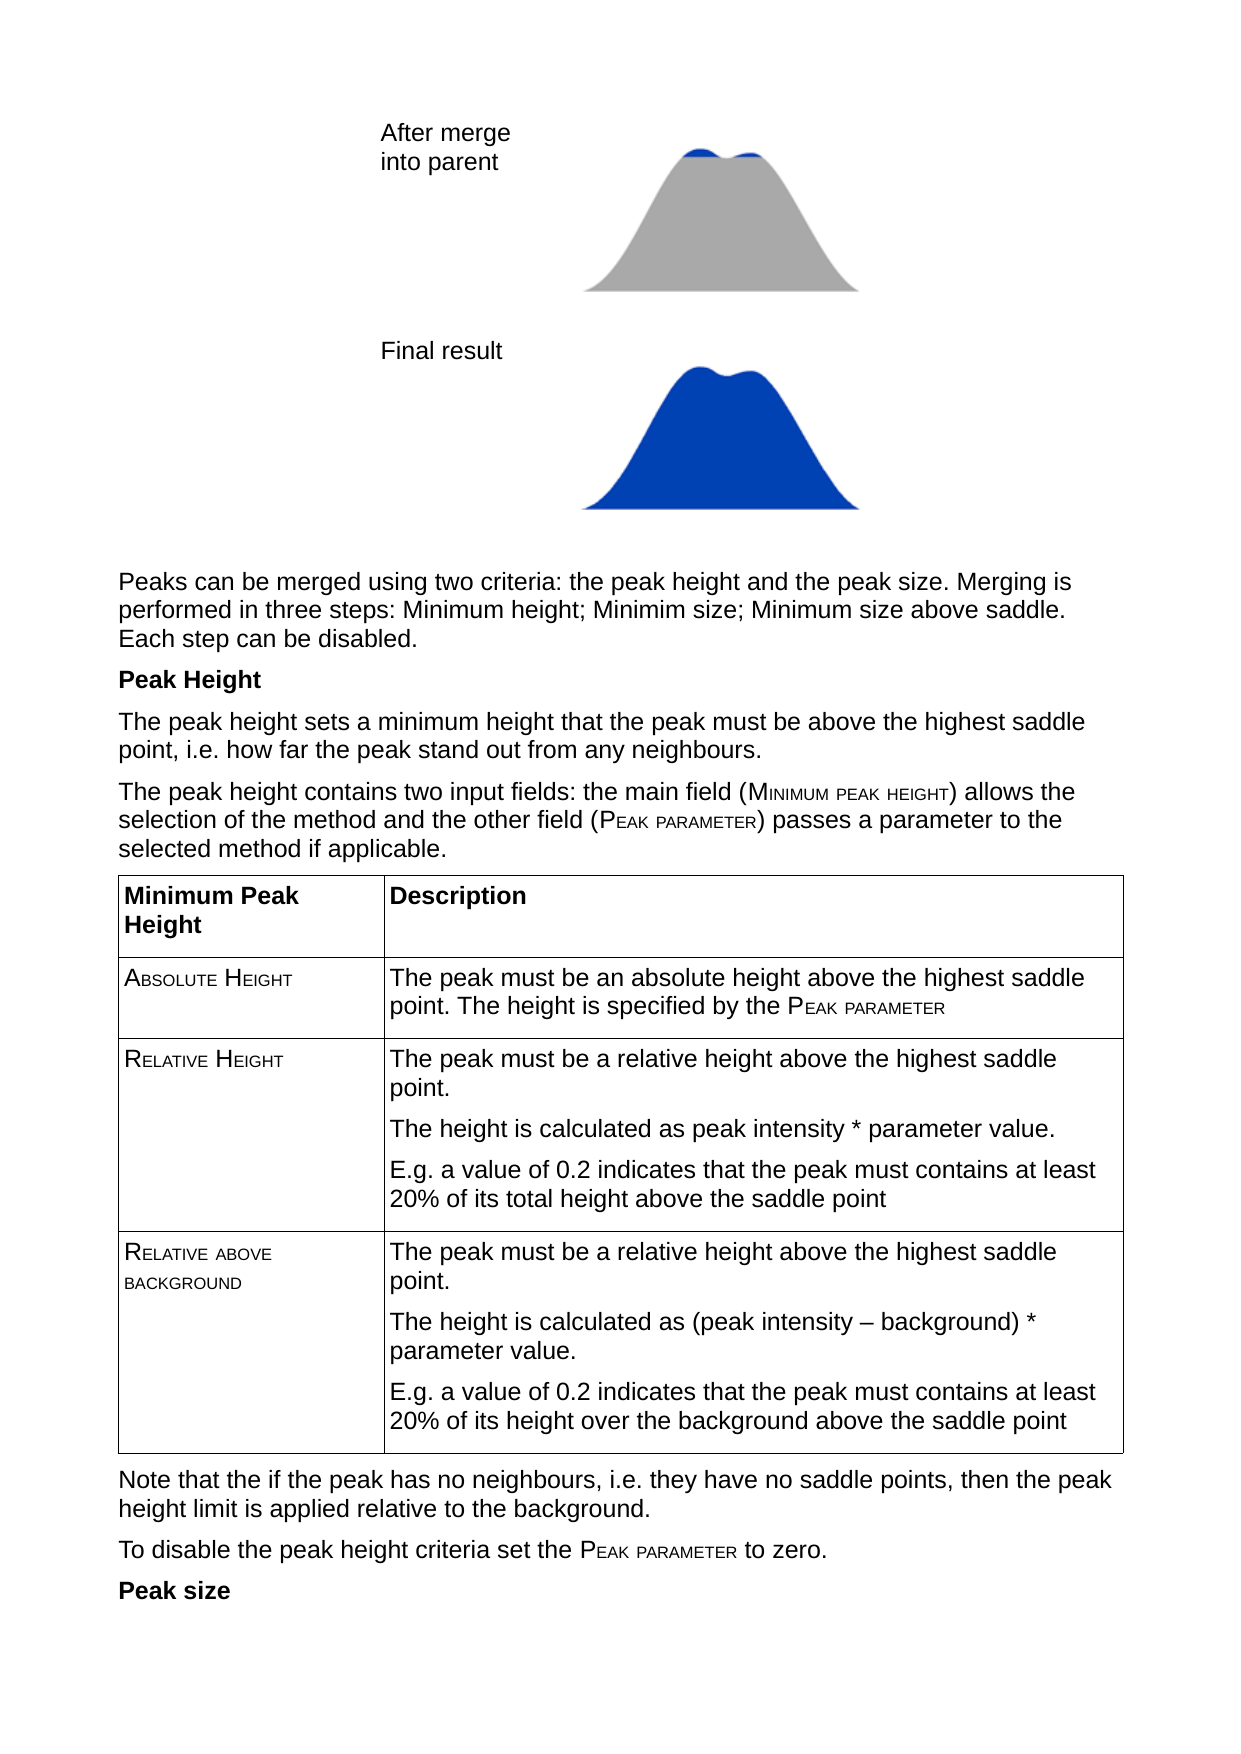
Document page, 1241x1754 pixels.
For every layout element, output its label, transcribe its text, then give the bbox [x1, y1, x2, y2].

picture [558, 336, 860, 542]
text Note that the if the peak has no neighbours, i.e. they have no saddle points, then the peak height limit is applied relative to the background. [118, 1465, 1122, 1523]
table_cell The peak must be a relative height above the highest saddle point. The height is calculated as peak intensity * parameter value. E.g. a value of 0.2 indicates that the peak must contains at least 20% of its total height above the saddle point [385, 1039, 1123, 1231]
table_cell [558, 324, 860, 336]
table_header Minimum Peak Height [119, 876, 384, 957]
text The peak height sets a minimum height that the peak must be above the highest saddle point, i.e. how far the peak stand out from any neighbours. [118, 706, 1122, 764]
table_cell Relative above background [119, 1232, 384, 1453]
table_cell Absolute Height [119, 958, 384, 1038]
picture [558, 118, 860, 324]
table_cell [558, 542, 860, 554]
text Peak Height [118, 665, 1122, 694]
text Peak size [118, 1576, 1122, 1605]
table_cell Final result [380, 336, 558, 554]
table_header Description [385, 876, 1123, 957]
text The peak height contains two input fields: the main field (Minimum peak height) allows the selection of the method and the other field (Peak parameter) passes a parameter to the selected method if applicable. [118, 776, 1122, 863]
text Peaks can be merged using two criteria: the peak height and the peak size. Merging is performed in three steps: Minimum height; Minimim size; Minimum size above saddle. Each step can be disabled. [118, 567, 1122, 653]
table_cell After merge into parent [380, 118, 558, 336]
text To disable the peak height criteria set the Peak parameter to zero. [118, 1535, 1122, 1564]
table_cell The peak must be an absolute height above the highest saddle point. The height is specified by the Peak parameter [385, 958, 1123, 1038]
table_cell Relative Height [119, 1039, 384, 1231]
table_cell The peak must be a relative height above the highest saddle point. The height is calculated as (peak intensity – background) * parameter value. E.g. a value of 0.2 indicates that the peak must contains at least 20% of its height over the background above the saddle point [385, 1232, 1123, 1453]
